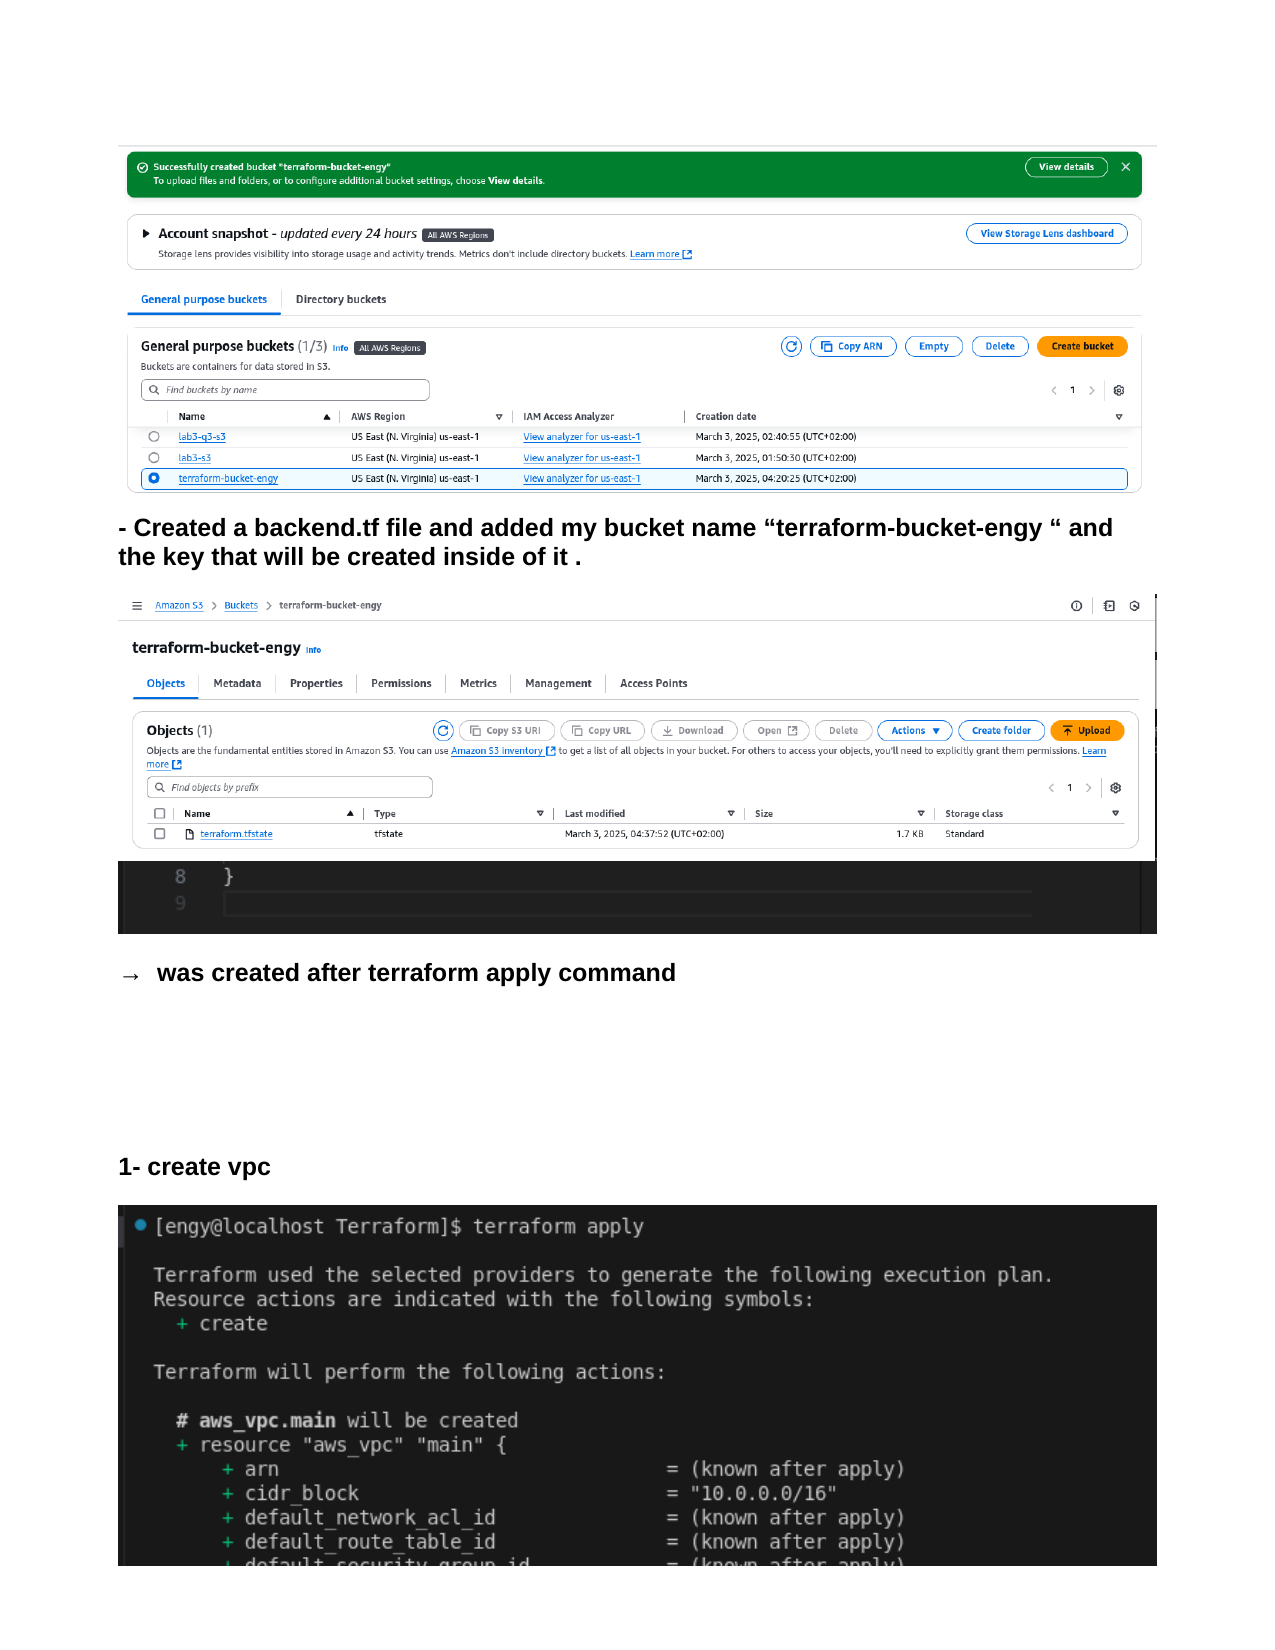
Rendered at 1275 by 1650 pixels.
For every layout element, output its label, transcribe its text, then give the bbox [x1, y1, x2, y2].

text [118, 118, 1157, 142]
picture [118, 142, 1157, 513]
text 1- create vpc [118, 1152, 1157, 1181]
text - Created a backend.tf file and added my bucket name “terraform-bucket-engy “ and the key that will be created inside of it . [118, 513, 1157, 570]
picture [118, 1205, 1157, 1566]
text → was created after terraform apply command [118, 958, 1157, 986]
picture [118, 594, 1157, 934]
